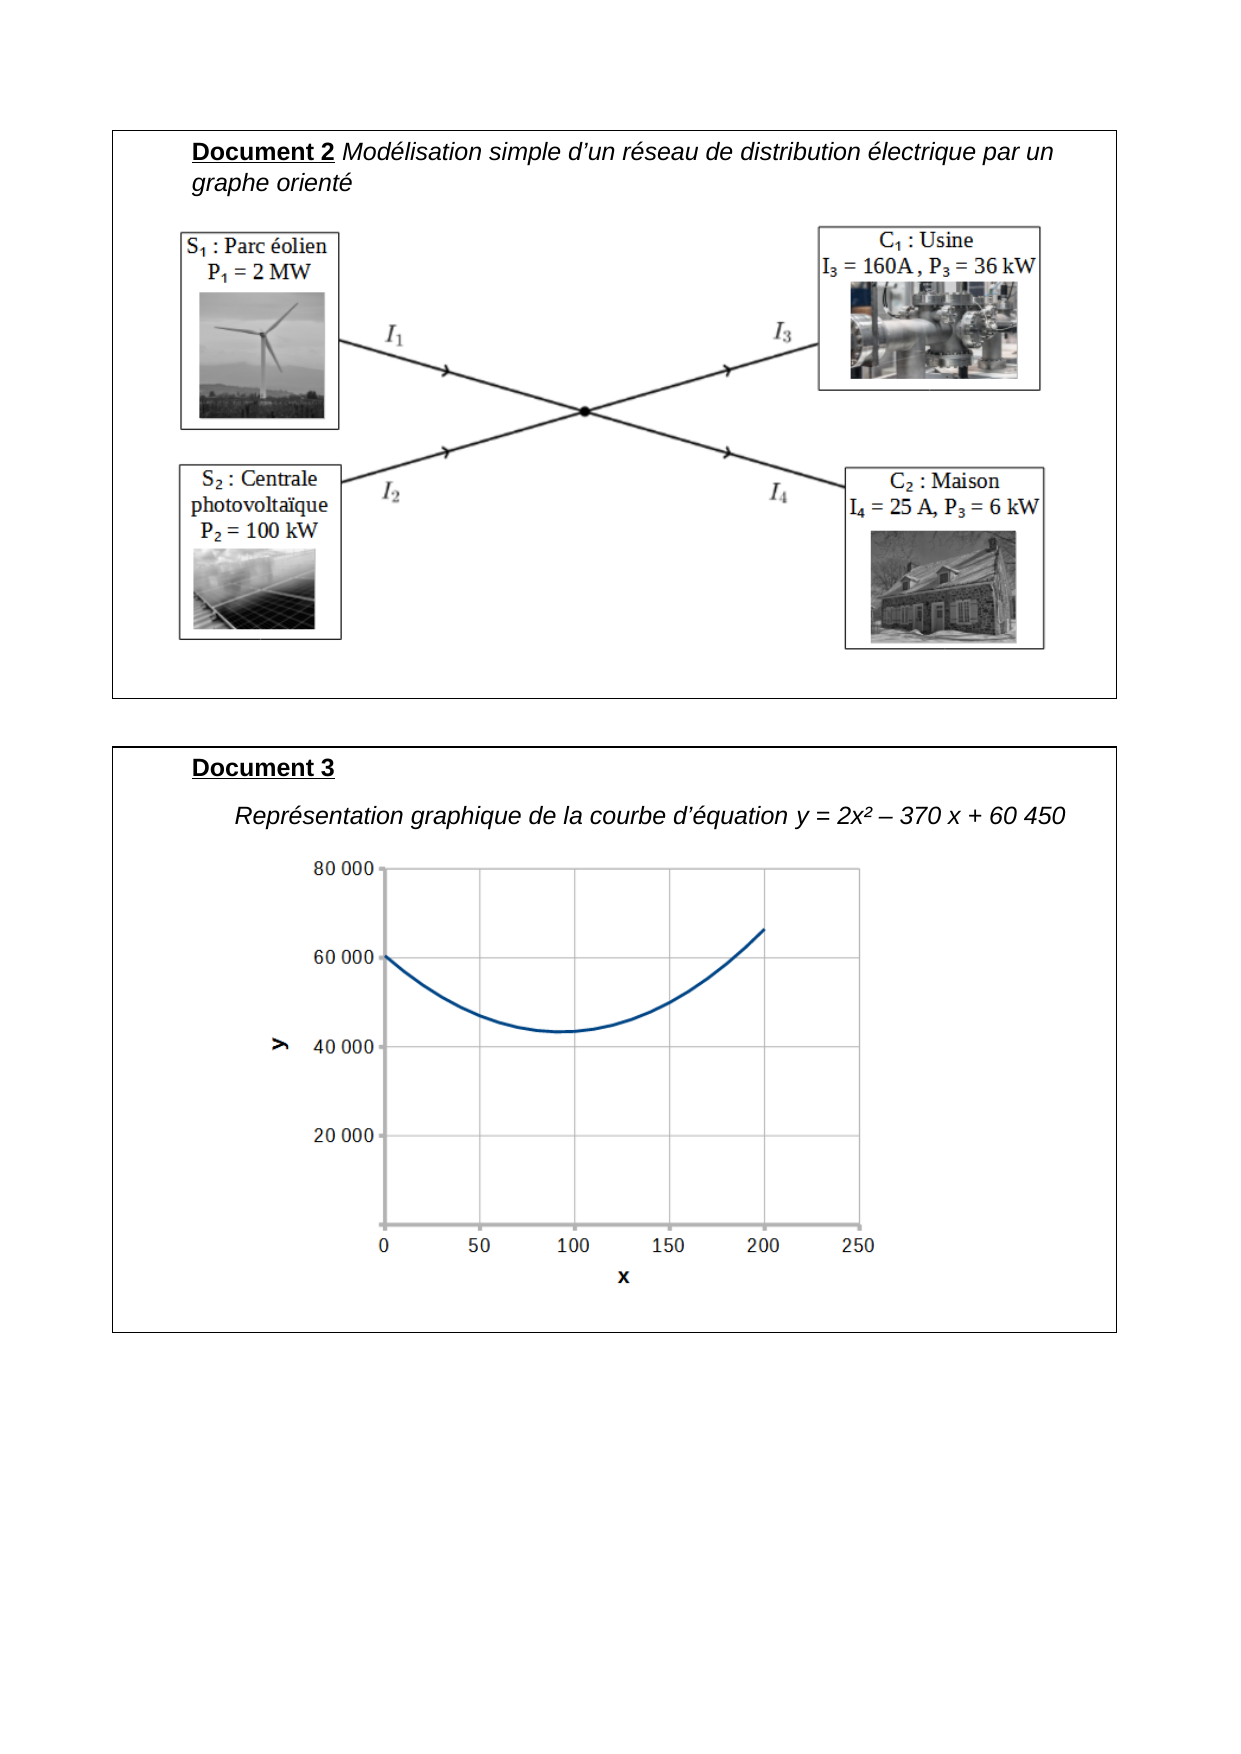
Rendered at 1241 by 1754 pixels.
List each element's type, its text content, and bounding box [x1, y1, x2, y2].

picture [256, 857, 916, 1297]
picture [172, 220, 1055, 659]
table_header Document 3 Représentation graphique de la courbe d’équation y = 2x² – 370 x + 60 450 [113, 748, 1116, 1331]
table_header Document 2 Modélisation simple d’un réseau de distribution électrique par un graphe orienté [113, 131, 1116, 698]
